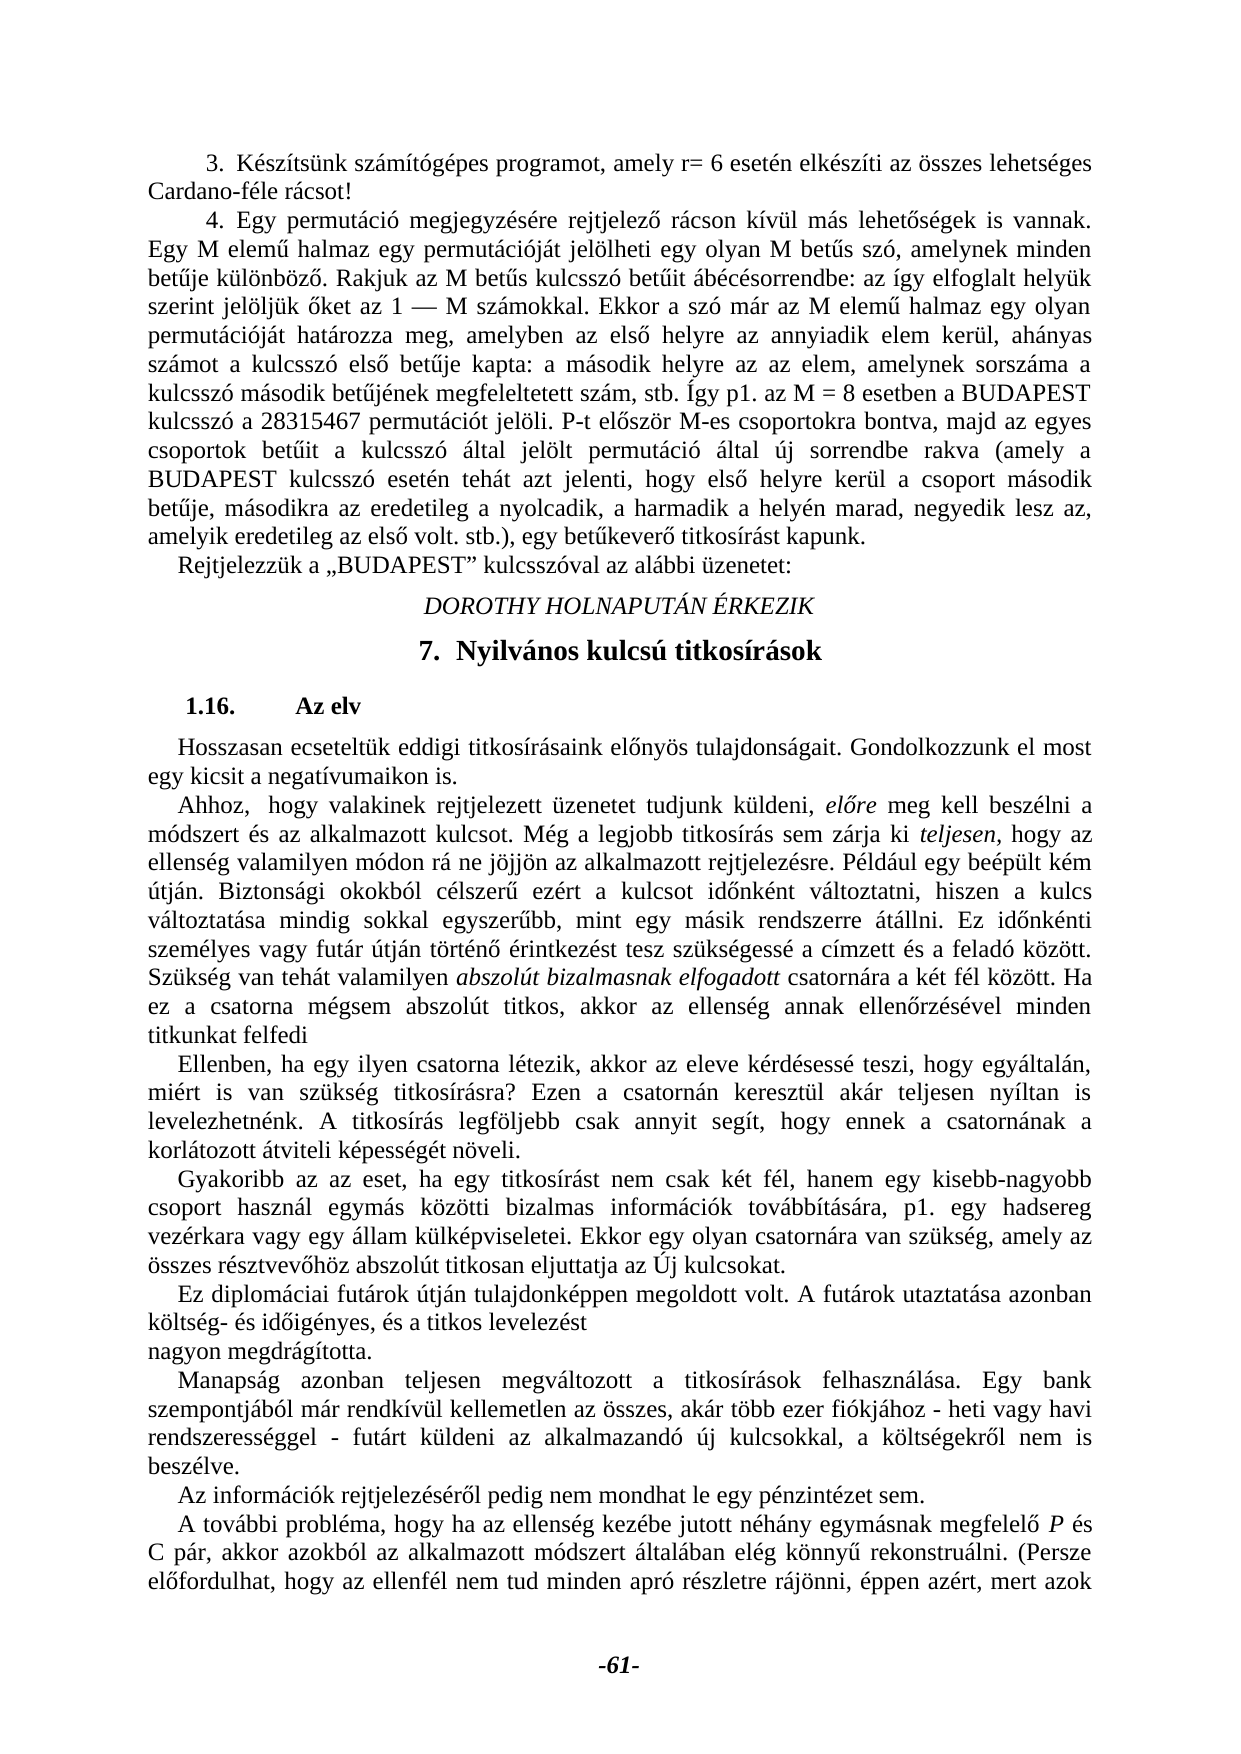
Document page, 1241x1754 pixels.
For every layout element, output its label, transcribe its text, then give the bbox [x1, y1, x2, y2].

text Ahhoz, hogy valakinek rejtjelezett üzenetet tudjunk küldeni, előre meg kell beszélni a módszert és az alkalmazott kulcsot. Még a legjobb titkosírás sem zárja ki teljesen, hogy az ellenség valamilyen módon rá ne jöjjön az alkalmazott rejtjelezésre. Például egy beépült kém útján. Biztonsági okokból célszerű ezért a kulcsot időnként változtatni, hiszen a kulcs változtatása mindig sokkal egyszerűbb, mint egy másik rendszerre átállni. Ez időnkénti személyes vagy futár útján történő érintkezést tesz szükségessé a címzett és a feladó között. Szükség van tehát valamilyen abszolút bizalmasnak elfogadott csatornára a két fél között. Ha ez a csatorna mégsem abszolút titkos, akkor az ellenség annak ellenőrzésével minden titkunkat felfedi [148, 790, 1093, 1049]
subtitle Az elv [185, 691, 1093, 720]
text A további probléma, hogy ha az ellenség kezébe jutott néhány egymásnak megfelelő P és C pár, akkor azokból az alkalmazott módszert általában elég könnyű rekonstruálni. (Persze előfordulhat, hogy az ellenfél nem tud minden apró részletre rájönni, éppen azért, mert azok [148, 1509, 1093, 1595]
text DOROTHY HOLNAPUTÁN ÉRKEZIK [148, 591, 1093, 620]
text Hosszasan ecseteltük eddigi titkosírásaink előnyös tulajdonságait. Gondolkozzunk el most egy kicsit a negatívumaikon is. [148, 732, 1093, 790]
text Ellenben, ha egy ilyen csatorna létezik, akkor az eleve kérdésessé teszi, hogy egyáltalán, miért is van szükség titkosírásra? Ezen a csatornán keresztül akár teljesen nyíltan is levelezhetnénk. A titkosírás legföljebb csak annyit segít, hogy ennek a csatornának a korlátozott átviteli képességét növeli. [148, 1049, 1093, 1164]
text Az információk rejtjelezéséről pedig nem mondhat le egy pénzintézet sem. [148, 1480, 1093, 1509]
text Gyakoribb az az eset, ha egy titkosírást nem csak két fél, hanem egy kisebb-nagyobb csoport használ egymás közötti bizalmas információk továbbítására, p1. egy hadsereg vezérkara vagy egy állam külképviseletei. Ekkor egy olyan csatornára van szükség, amely az összes résztvevőhöz abszolút titkosan eljuttatja az Új kulcsokat. [148, 1164, 1093, 1279]
text nagyon megdrágította. [148, 1336, 1093, 1365]
list Készítsünk számítógépes programot, amely r= 6 esetén elkészíti az összes lehetséges Cardano-féle rácsot! [148, 148, 1093, 205]
list Nyilvános kulcsú titkosírások [148, 633, 1093, 666]
text Ez diplomáciai futárok útján tulajdonképpen megoldott volt. A futárok utaztatása azonban költség- és időigényes, és a titkos levelezést [148, 1279, 1093, 1336]
text Manapság azonban teljesen megváltozott a titkosírások felhasználása. Egy bank szempontjából már rendkívül kellemetlen az összes, akár több ezer fiókjához - heti vagy havi rendszerességgel - futárt küldeni az alkalmazandó új kulcsokkal, a költségekről nem is beszélve. [148, 1365, 1093, 1480]
text Rejtjelezzük a „BUDAPEST” kulcsszóval az alábbi üzenetet: [148, 550, 1093, 579]
list Egy permutáció megjegyzésére rejtjelező rácson kívül más lehetőségek is vannak. Egy M elemű halmaz egy permutációját jelölheti egy olyan M betűs szó, amelynek minden betűje különböző. Rakjuk az M betűs kulcsszó betűit ábécésorrendbe: az így elfoglalt helyük szerint jelöljük őket az 1 — M számokkal. Ekkor a szó már az M elemű halmaz egy olyan permutációját határozza meg, amelyben az első helyre az annyiadik elem kerül, ahányas számot a kulcsszó első betűje kapta: a második helyre az az elem, amelynek sorszáma a kulcsszó második betűjének megfeleltetett szám, stb. Így p1. az M = 8 esetben a BUDAPEST kulcsszó a 28315467 permutációt jelöli. P-t először M-es csoportokra bontva, majd az egyes csoportok betűit a kulcsszó által jelölt permutáció által új sorrendbe rakva (amely a BUDAPEST kulcsszó esetén tehát azt jelenti, hogy első helyre kerül a csoport második betűje, másodikra az eredetileg a nyolcadik, a harmadik a helyén marad, negyedik lesz az, amelyik eredetileg az első volt. stb.), egy betűkeverő titkosírást kapunk. [148, 205, 1093, 550]
